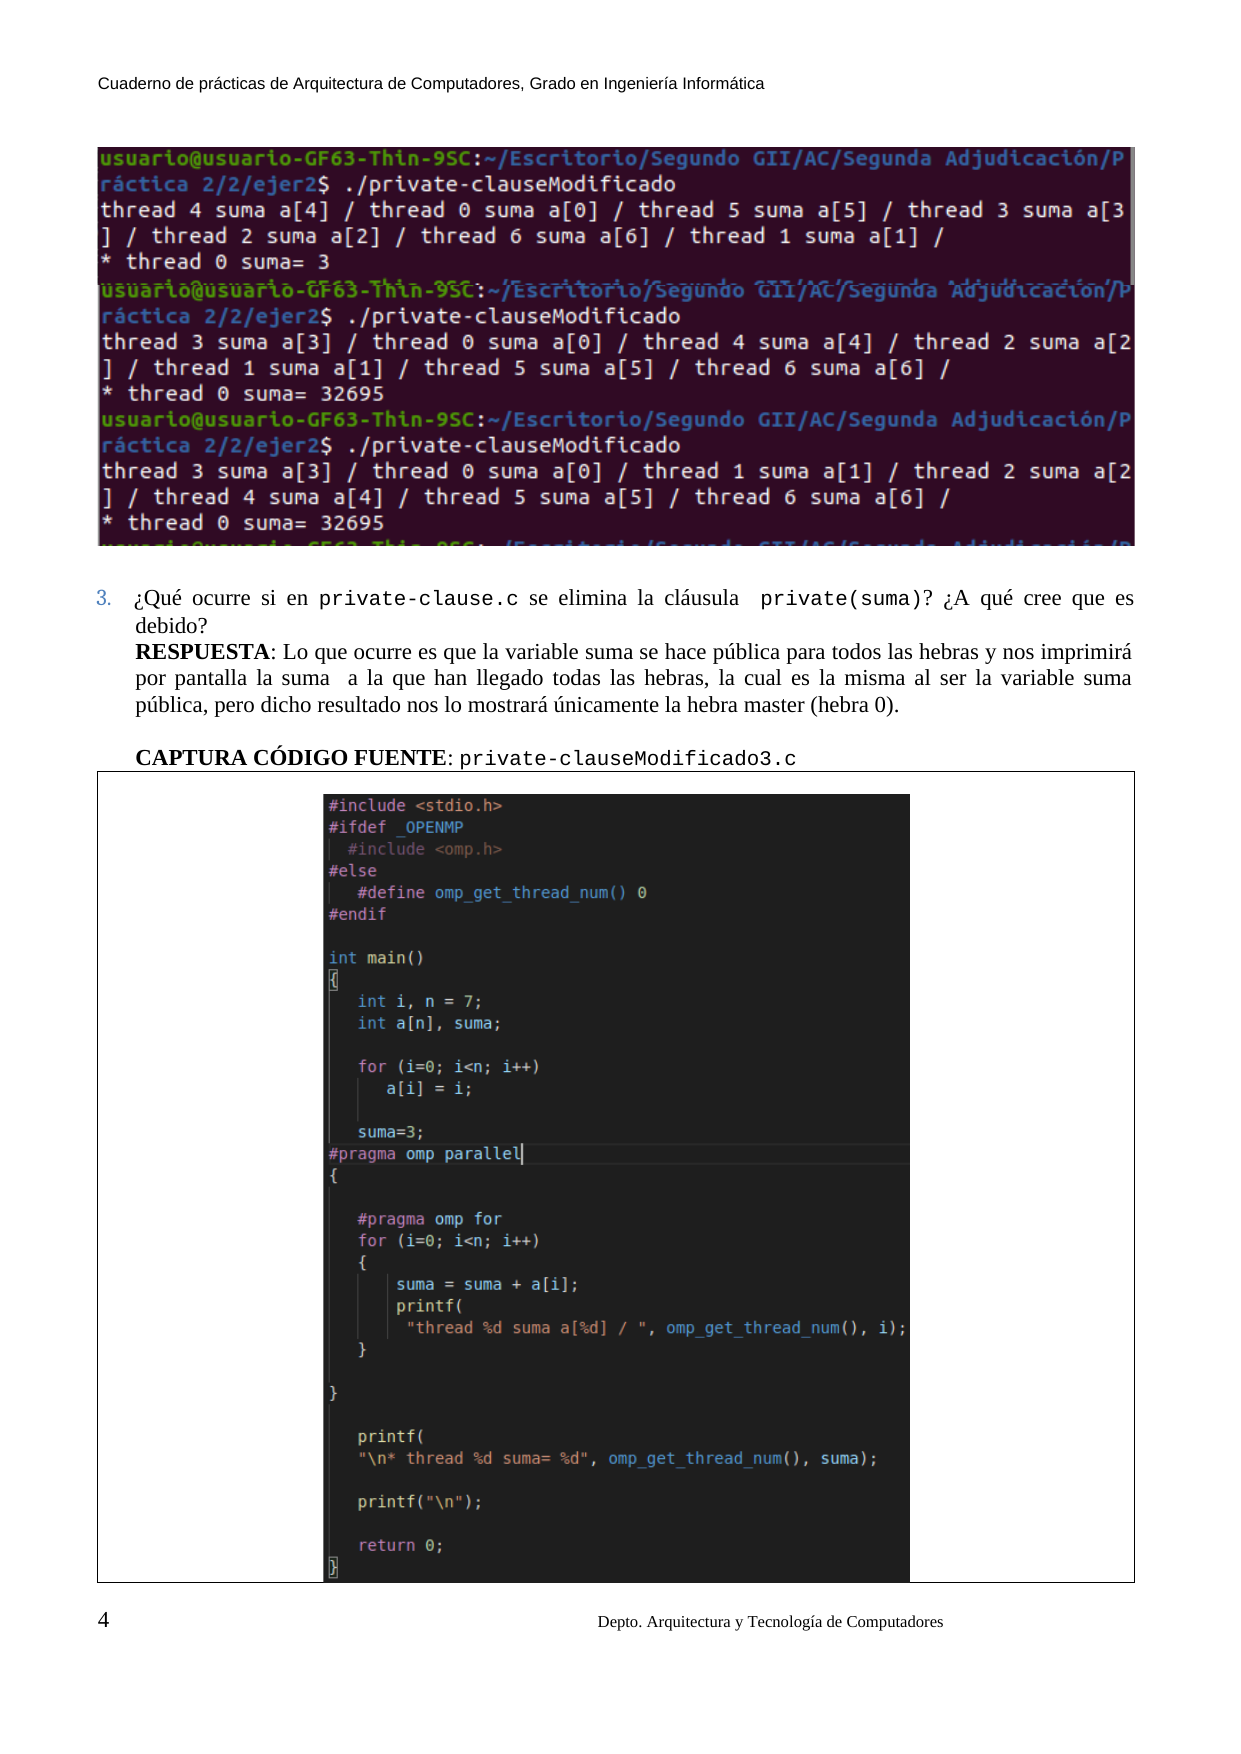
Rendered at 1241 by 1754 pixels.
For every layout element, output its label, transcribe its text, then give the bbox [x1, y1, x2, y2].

text CAPTURA CÓDIGO FUENTE: private-clauseModificado3.c [135, 743, 1135, 771]
picture [323, 794, 910, 1583]
table_header [98, 772, 1134, 794]
table_header [98, 795, 323, 1582]
picture [97, 147, 1135, 546]
table_header [910, 795, 1134, 1582]
list ¿Qué ocurre si en private-clause.c se elimina la cláusula private(suma)? ¿A qué cree que es debido? [96, 584, 1135, 638]
text RESPUESTA: Lo que ocurre es que la variable suma se hace pública para todos las hebras y nos imprimirá por pantalla la suma a la que han llegado todas las hebras, la cual es la misma al ser la variable suma pública, pero dicho resultado nos lo mostrará únicamente la hebra master (hebra 0). [135, 638, 1135, 717]
